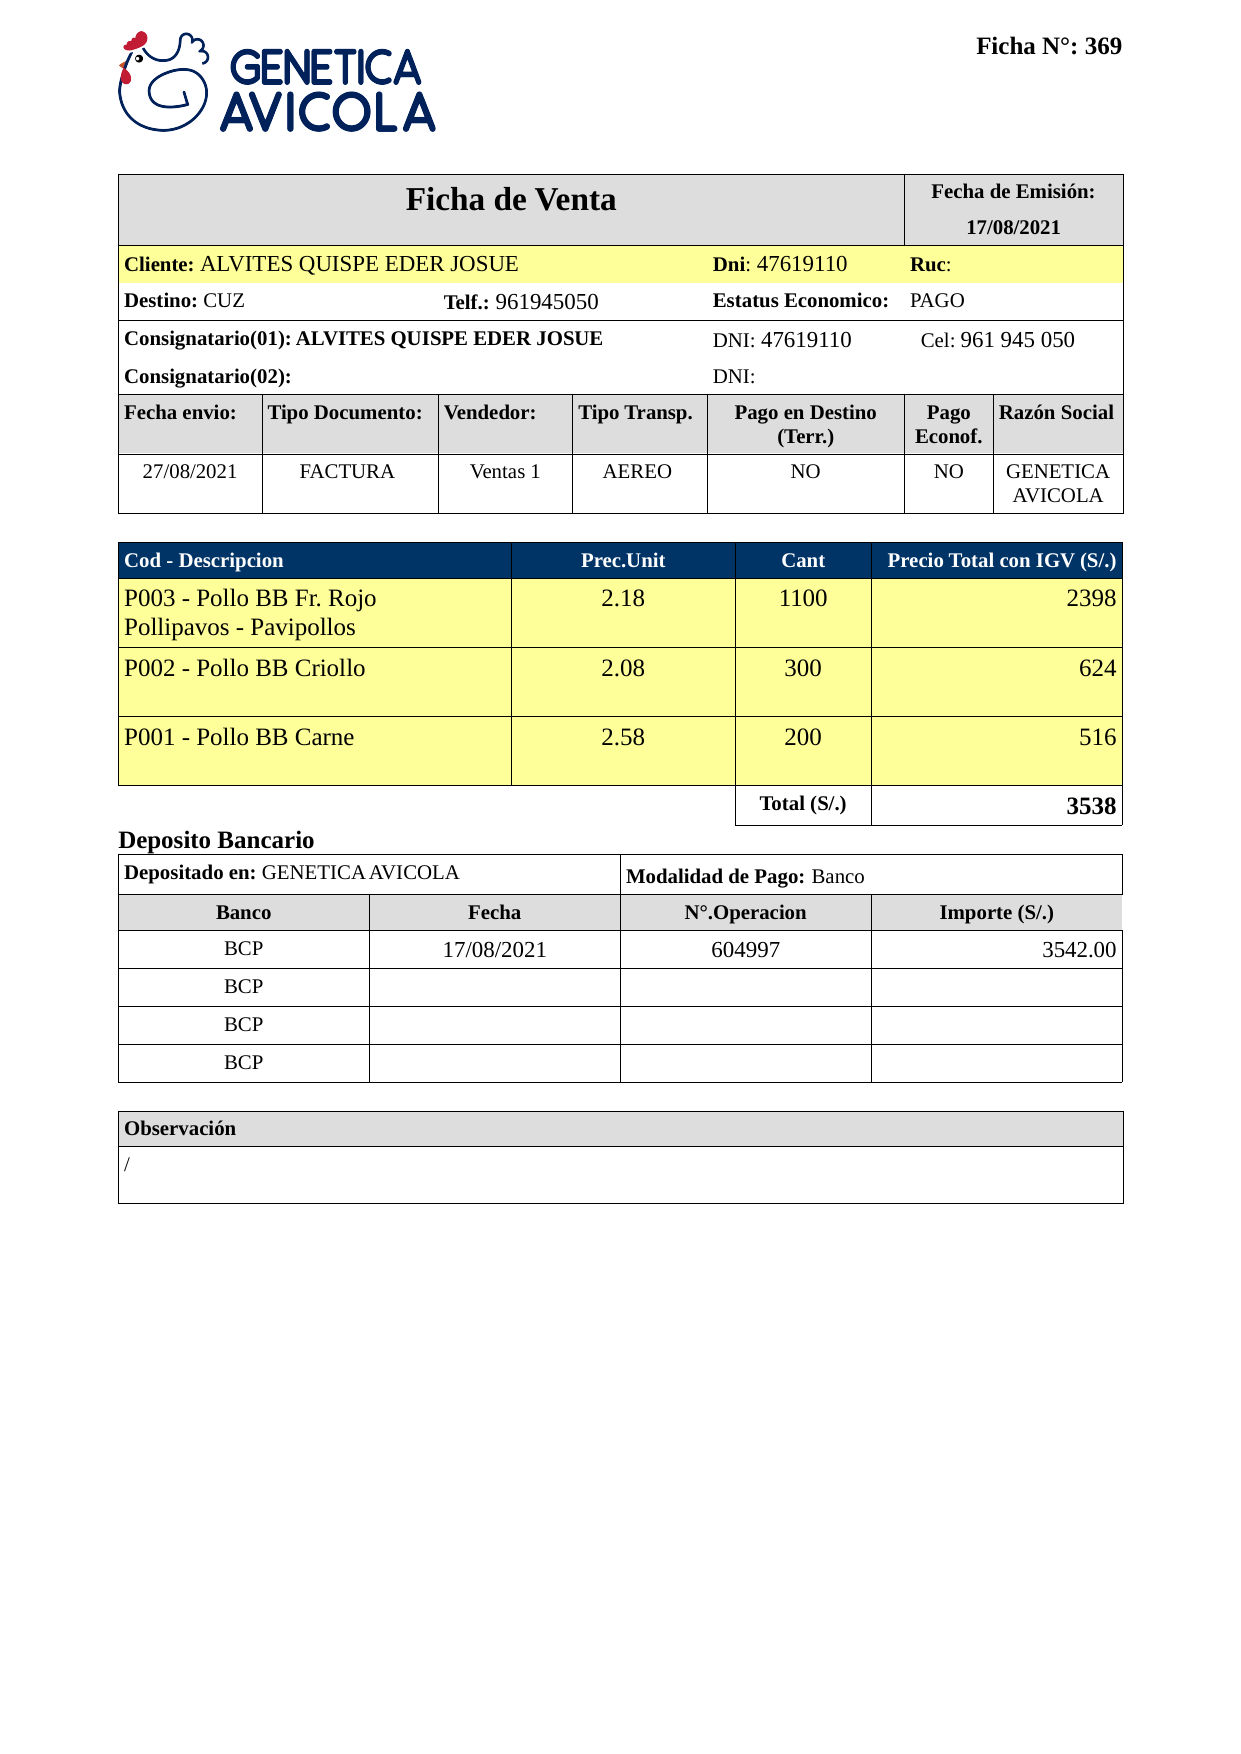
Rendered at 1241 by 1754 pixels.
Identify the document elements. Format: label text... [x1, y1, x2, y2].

table_cell 300 [736, 648, 871, 716]
table_cell DNI: [707, 358, 1123, 394]
table_cell Vendedor: [439, 395, 572, 453]
table_cell P001 - Pollo BB Carne [119, 717, 511, 785]
table_cell 2.18 [512, 579, 735, 647]
table_header Ficha de Venta [119, 175, 904, 245]
table_cell [621, 1007, 871, 1044]
table_cell Telf.: 961945050 [438, 283, 707, 320]
table_cell 2.08 [512, 648, 735, 716]
table_cell BCP [119, 969, 369, 1006]
table_header Observación [119, 1112, 1123, 1146]
table_cell Banco [119, 895, 369, 930]
table_header Cant [736, 543, 871, 578]
table_cell Dni: 47619110 [707, 246, 904, 283]
picture [118, 31, 436, 132]
table_cell [370, 969, 620, 1006]
table_cell P003 - Pollo BB Fr. Rojo Pollipavos - Pavipollos [119, 579, 511, 647]
table_cell [872, 969, 1122, 1006]
table_cell Tipo Documento: [263, 395, 438, 453]
table_cell Total (S/.) [736, 786, 871, 825]
table_cell / [119, 1147, 1123, 1203]
table_cell 2398 [872, 579, 1122, 647]
table_header Modalidad de Pago: Banco [621, 855, 1122, 894]
table_cell PAGO [904, 283, 1123, 320]
table_cell Consignatario(01): ALVITES QUISPE EDER JOSUE [119, 321, 707, 358]
table_cell 624 [872, 648, 1122, 716]
table_header Prec.Unit [512, 543, 735, 578]
table_cell Ventas 1 [439, 455, 572, 513]
table_cell 1100 [736, 579, 871, 647]
table_cell Importe (S/.) [872, 895, 1122, 930]
table_cell N°.Operacion [621, 895, 871, 930]
table_cell Razón Social [994, 395, 1123, 453]
table_header Depositado en: GENETICA AVICOLA [119, 855, 620, 894]
table_header Cod - Descripcion [119, 543, 511, 578]
text Deposito Bancario [118, 825, 1122, 854]
table_cell [872, 1045, 1122, 1082]
table_cell FACTURA [263, 455, 438, 513]
table_cell [370, 1045, 620, 1082]
table_cell Cliente: ALVITES QUISPE EDER JOSUE [119, 246, 707, 283]
table_cell Consignatario(02): [119, 358, 707, 394]
table_cell Tipo Transp. [573, 395, 707, 453]
table_cell NO [708, 455, 904, 513]
table_cell [511, 786, 735, 825]
table_cell [872, 1007, 1122, 1044]
table_cell [118, 786, 511, 825]
table_cell 17/08/2021 [370, 931, 620, 968]
table_cell 17/08/2021 [905, 209, 1123, 245]
table_cell Pago Econof. [905, 395, 993, 453]
table_cell Fecha [370, 895, 620, 930]
table_cell Cel: 961 945 050 [915, 321, 1123, 358]
table_cell 2.58 [512, 717, 735, 785]
table_cell Fecha envio: [119, 395, 262, 453]
table_cell Pago en Destino (Terr.) [708, 395, 904, 453]
table_cell 604997 [621, 931, 871, 968]
table_cell 516 [872, 717, 1122, 785]
table_cell 3538 [872, 786, 1122, 825]
table_cell [370, 1007, 620, 1044]
table_cell GENETICA AVICOLA [994, 455, 1123, 513]
table_cell BCP [119, 1045, 369, 1082]
table_cell [621, 1045, 871, 1082]
table_cell DNI: 47619110 [707, 321, 915, 358]
table_header Fecha de Emisión: [905, 175, 1123, 209]
table_cell BCP [119, 1007, 369, 1044]
table_cell 200 [736, 717, 871, 785]
table_cell 3542.00 [872, 931, 1122, 968]
table_cell BCP [119, 931, 369, 968]
table_header Precio Total con IGV (S/.) [872, 543, 1122, 578]
table_cell NO [905, 455, 993, 513]
table_cell [621, 969, 871, 1006]
table_cell Destino: CUZ [119, 283, 438, 320]
table_cell Estatus Economico: [707, 283, 904, 320]
table_cell P002 - Pollo BB Criollo [119, 648, 511, 716]
table_cell Ruc: [904, 246, 1123, 283]
table_cell AEREO [573, 455, 707, 513]
table_cell 27/08/2021 [119, 455, 262, 513]
